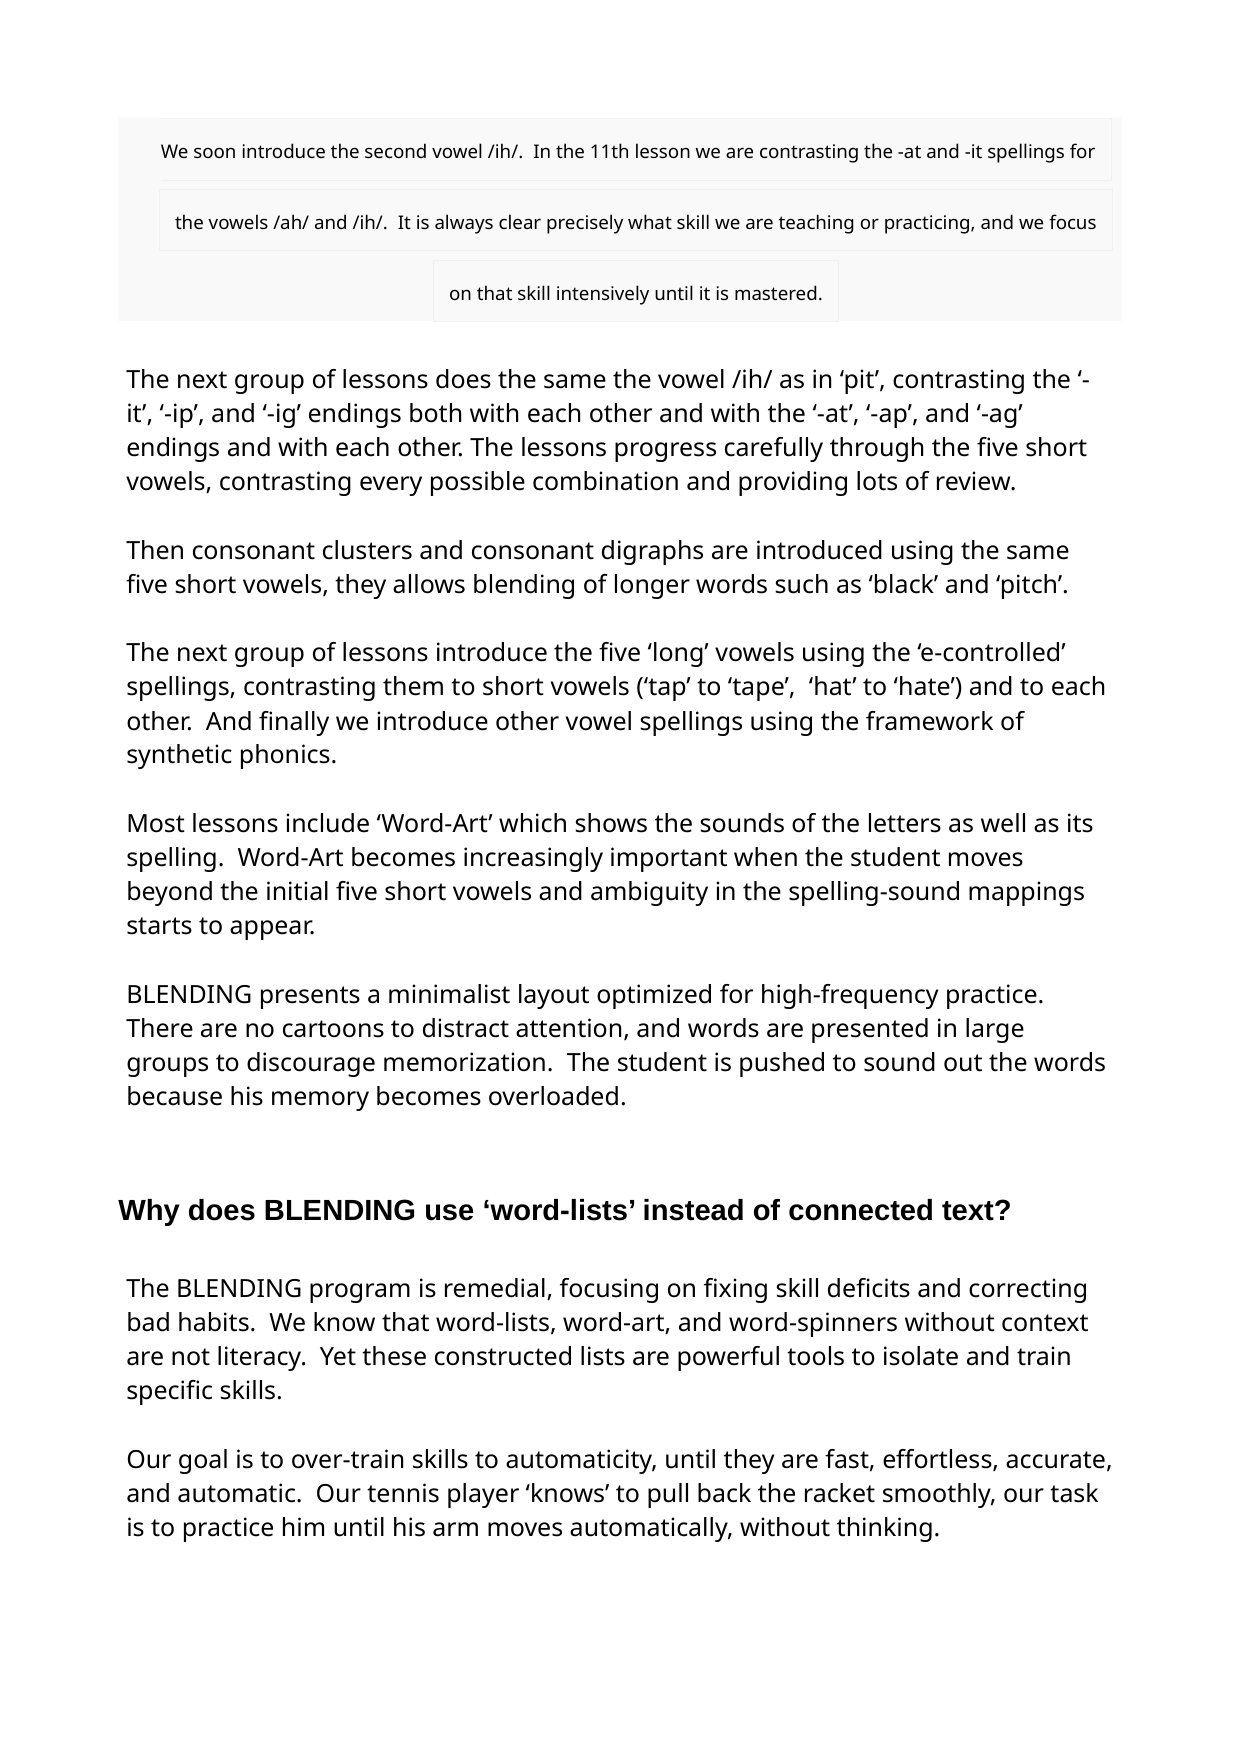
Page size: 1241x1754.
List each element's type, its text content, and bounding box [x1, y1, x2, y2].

text Our goal is to over-train skills to automaticity, until they are fast, effortless, accurate, and automatic. Our tennis player ‘knows’ to pull back the racket smoothly, our task is to practice him until his arm moves automatically, without thinking. [126, 1441, 1114, 1543]
text BLENDING presents a minimalist layout optimized for high-frequency practice. There are no cartoons to distract attention, and words are presented in large groups to discourage memorization. The student is pushed to sound out the words because his memory becomes overloaded. [126, 976, 1114, 1112]
text We soon introduce the second vowel /ih/. In the 11th lesson we are contrasting the -at and -it spellings for the vowels /ah/ and /ih/. It is always clear precisely what skill we are teaching or practicing, and we focus on that skill intensively until it is mastered. [149, 118, 1122, 321]
text Most lessons include ‘Word-Art’ which shows the sounds of the letters as well as its spelling. Word-Art becomes increasingly important when the student moves beyond the initial five short vowels and ambiguity in the spelling-sound mappings starts to appear. [126, 806, 1114, 942]
text The next group of lessons does the same the vowel /ih/ as in ‘pit’, contrasting the ‘-it’, ‘-ip’, and ‘-ig’ endings both with each other and with the ‘-at’, ‘-ap’, and ‘-ag’ endings and with each other. The lessons progress carefully through the five short vowels, contrasting every possible combination and providing lots of review. [126, 362, 1114, 498]
text Then consonant clusters and consonant digraphs are introduced using the same five short vowels, they allows blending of longer words such as ‘black’ and ‘pitch’. [126, 532, 1114, 601]
text The BLENDING program is remedial, focusing on fixing skill deficits and correcting bad habits. We know that word-lists, word-art, and word-spinners without context are not literacy. Yet these constructed lists are powerful tools to isolate and train specific skills. [126, 1271, 1114, 1407]
subtitle Why does BLENDING use ‘word-lists’ instead of connected text? [118, 1193, 1122, 1227]
text The next group of lessons introduce the five ‘long’ vowels using the ‘e-controlled’ spellings, contrasting them to short vowels (‘tap’ to ‘tape’, ‘hat’ to ‘hate’) and to each other. And finally we introduce other vowel spellings using the framework of synthetic phonics. [126, 635, 1114, 771]
